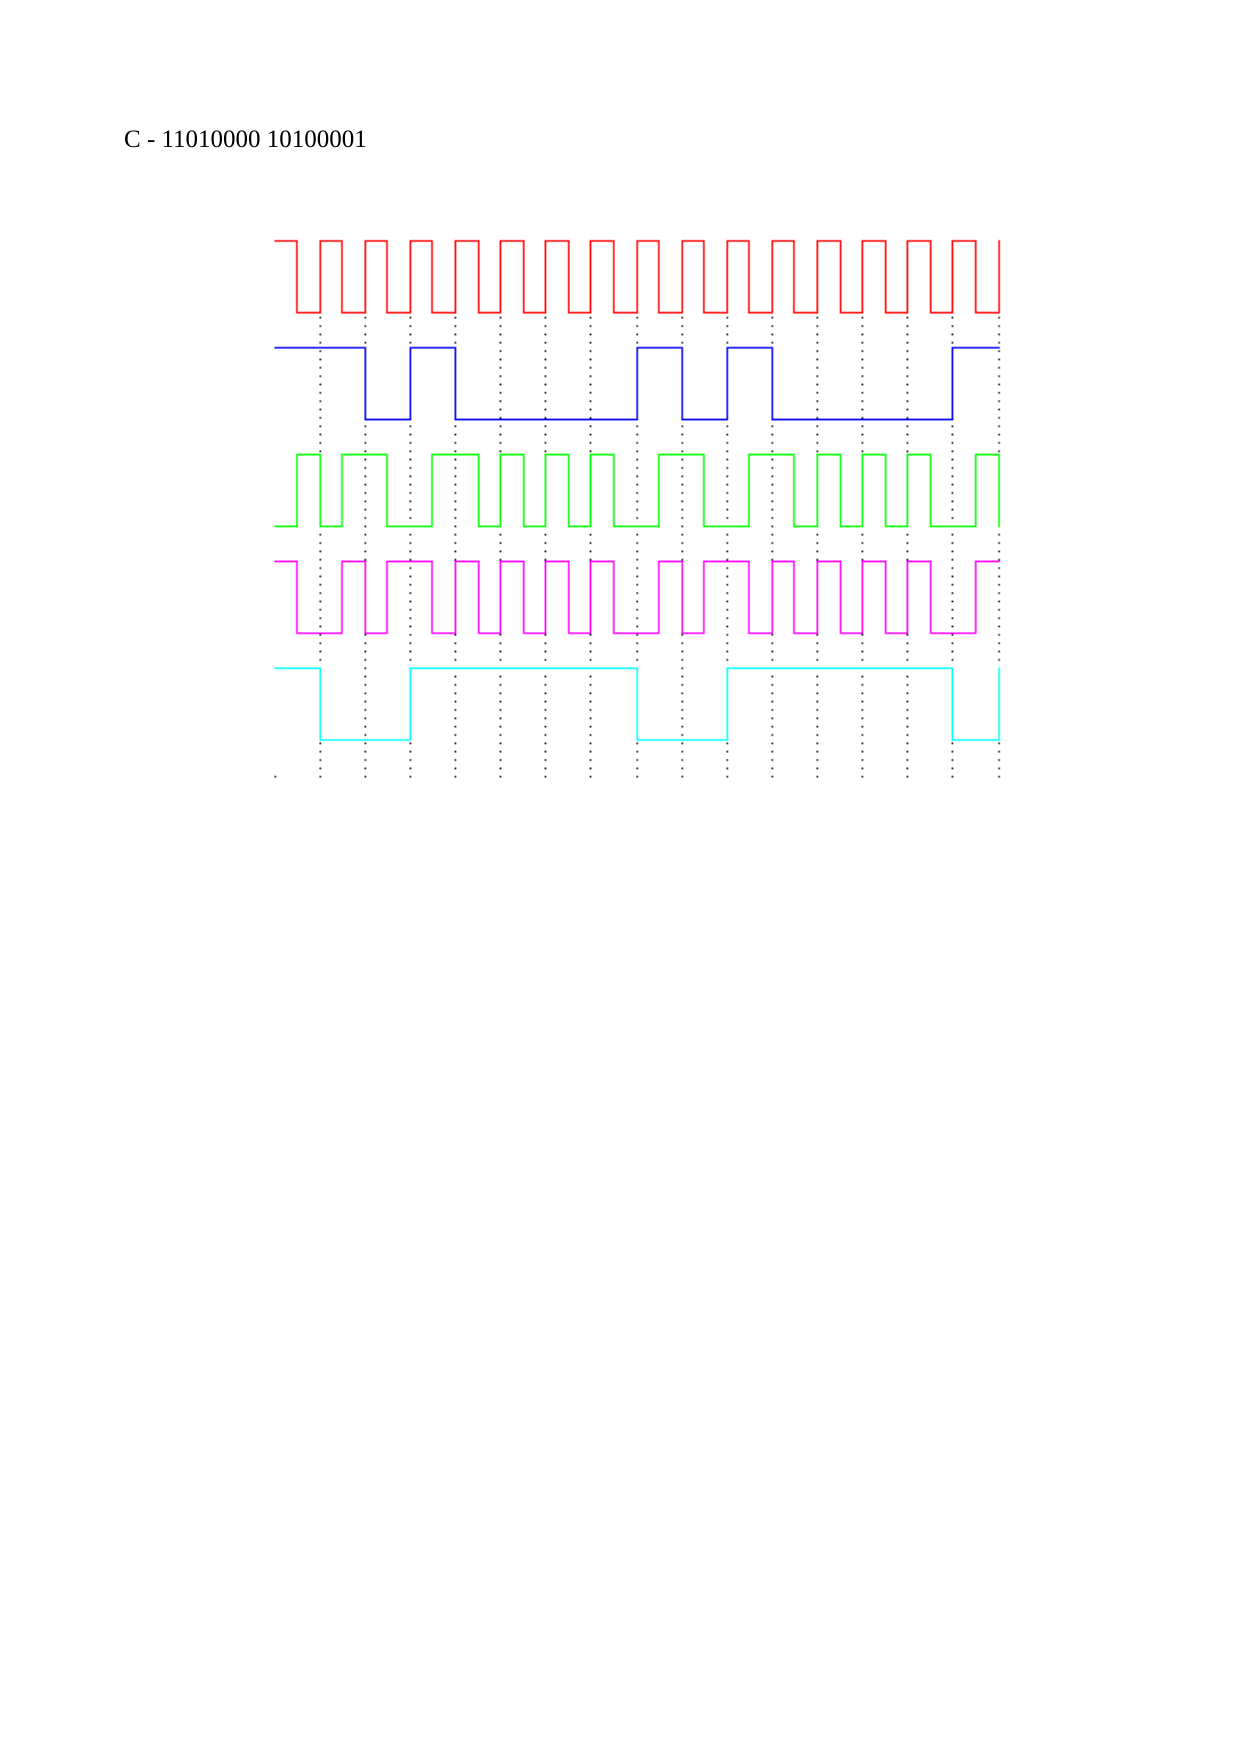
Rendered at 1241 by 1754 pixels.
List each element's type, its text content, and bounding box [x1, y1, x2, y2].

table_cell С - 11010000 10100001 [118, 118, 1122, 887]
picture [153, 152, 1087, 853]
